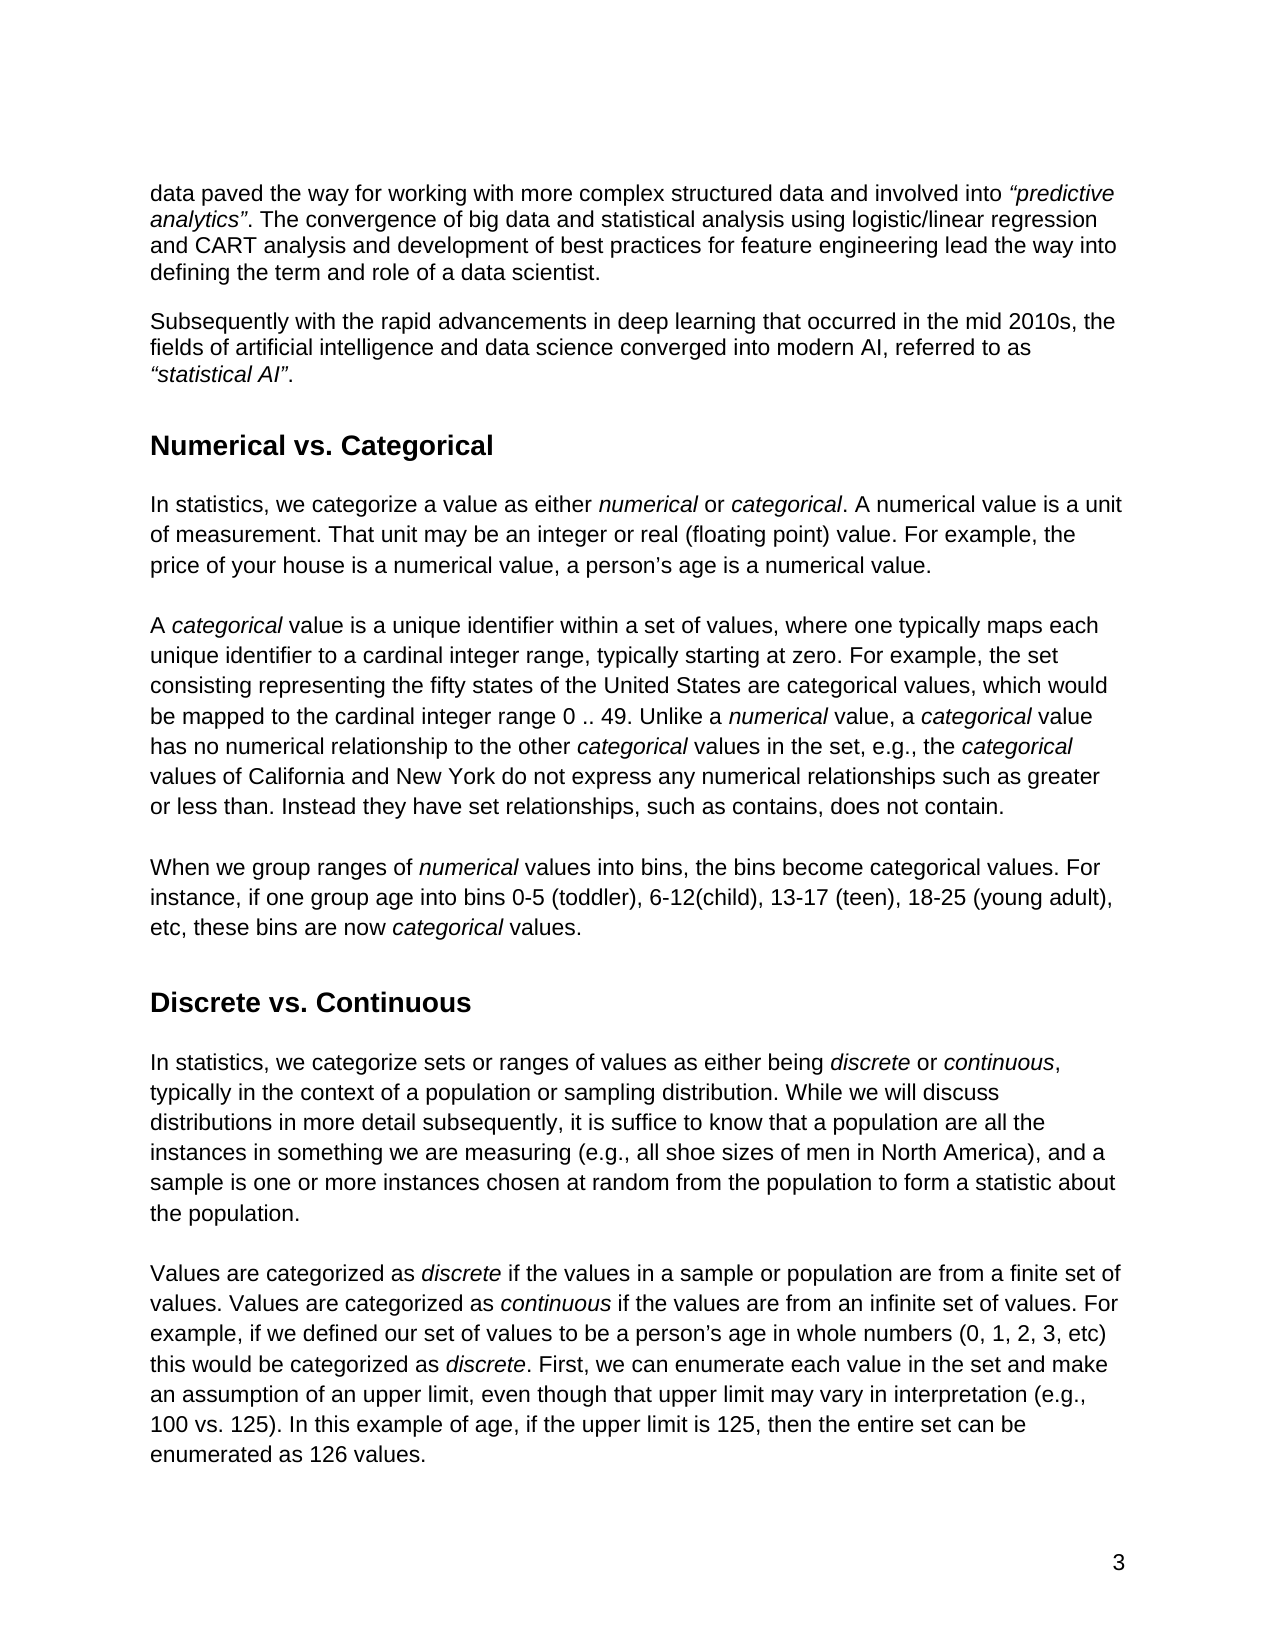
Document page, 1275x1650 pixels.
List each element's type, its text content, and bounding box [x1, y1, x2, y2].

text Subsequently with the rapid advancements in deep learning that occurred in the mid 2010s, the fields of artificial intelligence and data science converged into modern AI, referred to as “statistical AI”. [150, 308, 1125, 387]
subtitle Discrete vs. Continuous [150, 986, 1125, 1018]
text In statistics, we categorize a value as either numerical or categorical. A numerical value is a unit of measurement. That unit may be an integer or real (floating point) value. For example, the price of your house is a numerical value, a person’s age is a numerical value. [150, 491, 1125, 578]
text A categorical value is a unique identifier within a set of values, where one typically maps each unique identifier to a cardinal integer range, typically starting at zero. For example, the set consisting representing the fifty states of the United States are categorical values, which would be mapped to the cardinal integer range 0 .. 49. Unlike a numerical value, a categorical value has no numerical relationship to the other categorical values in the set, e.g., the categorical values of California and New York do not express any numerical relationships such as greater or less than. Instead they have set relationships, such as contains, does not contain. [150, 612, 1125, 819]
subtitle Numerical vs. Categorical [150, 428, 1125, 461]
text data paved the way for working with more complex structured data and involved into “predictive analytics”. The convergence of big data and statistical analysis using logistic/linear regression and CART analysis and development of best practices for feature engineering lead the way into defining the term and role of a data scientist. [150, 179, 1125, 285]
text When we group ranges of numerical values into bins, the bins become categorical values. For instance, if one group age into bins 0-5 (toddler), 6-12(child), 13-17 (teen), 18-25 (young adult), etc, these bins are now categorical values. [150, 854, 1125, 940]
text In statistics, we categorize sets or ranges of values as either being discrete or continuous, typically in the context of a population or sampling distribution. While we will discuss distributions in more detail subsequently, it is suffice to know that a population are all the instances in something we are measuring (e.g., all shoe sizes of men in North America), and a sample is one or more instances chosen at random from the population to form a statistic about the population. [150, 1048, 1125, 1226]
text Values are categorized as discrete if the values in a sample or population are from a finite set of values. Values are categorized as continuous if the values are from an infinite set of values. For example, if we defined our set of values to be a person’s age in whole numbers (0, 1, 2, 3, etc) this would be categorized as discrete. First, we can enumerate each value in the set and make an assumption of an upper limit, even though that upper limit may vary in interpretation (e.g., 100 vs. 125). In this example of age, if the upper limit is 125, then the entire set can be enumerated as 126 values. [150, 1260, 1125, 1468]
